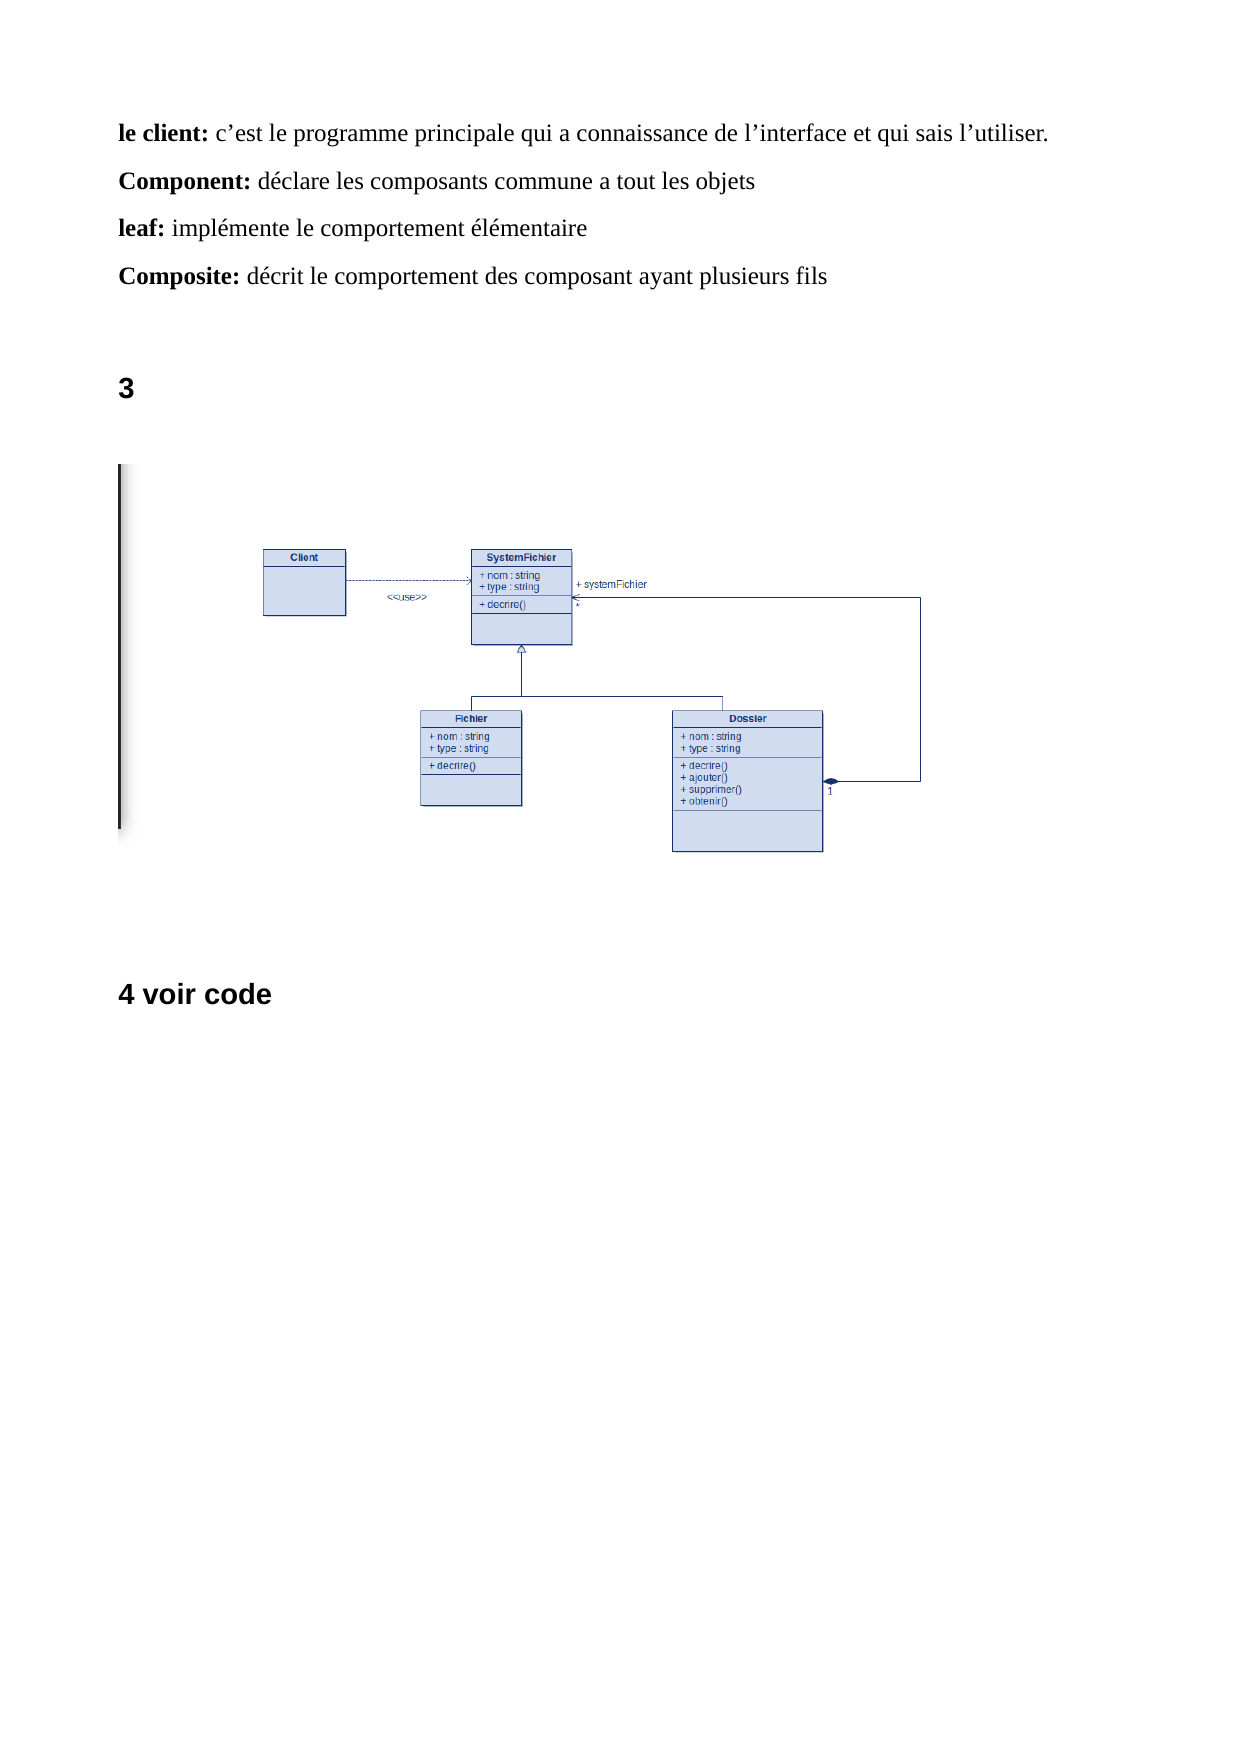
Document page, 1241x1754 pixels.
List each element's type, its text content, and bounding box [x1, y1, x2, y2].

text Composite: décrit le comportement des composant ayant plusieurs fils [118, 261, 1122, 290]
text le client: c’est le programme principale qui a connaissance de l’interface et qui sais l’utiliser. [118, 118, 1122, 147]
picture [118, 464, 1123, 978]
text Component: déclare les composants commune a tout les objets [118, 166, 1122, 194]
text leaf: implémente le comportement élémentaire [118, 213, 1122, 242]
subtitle 4 voir code [118, 978, 1122, 1011]
subtitle 3 [118, 371, 1122, 404]
